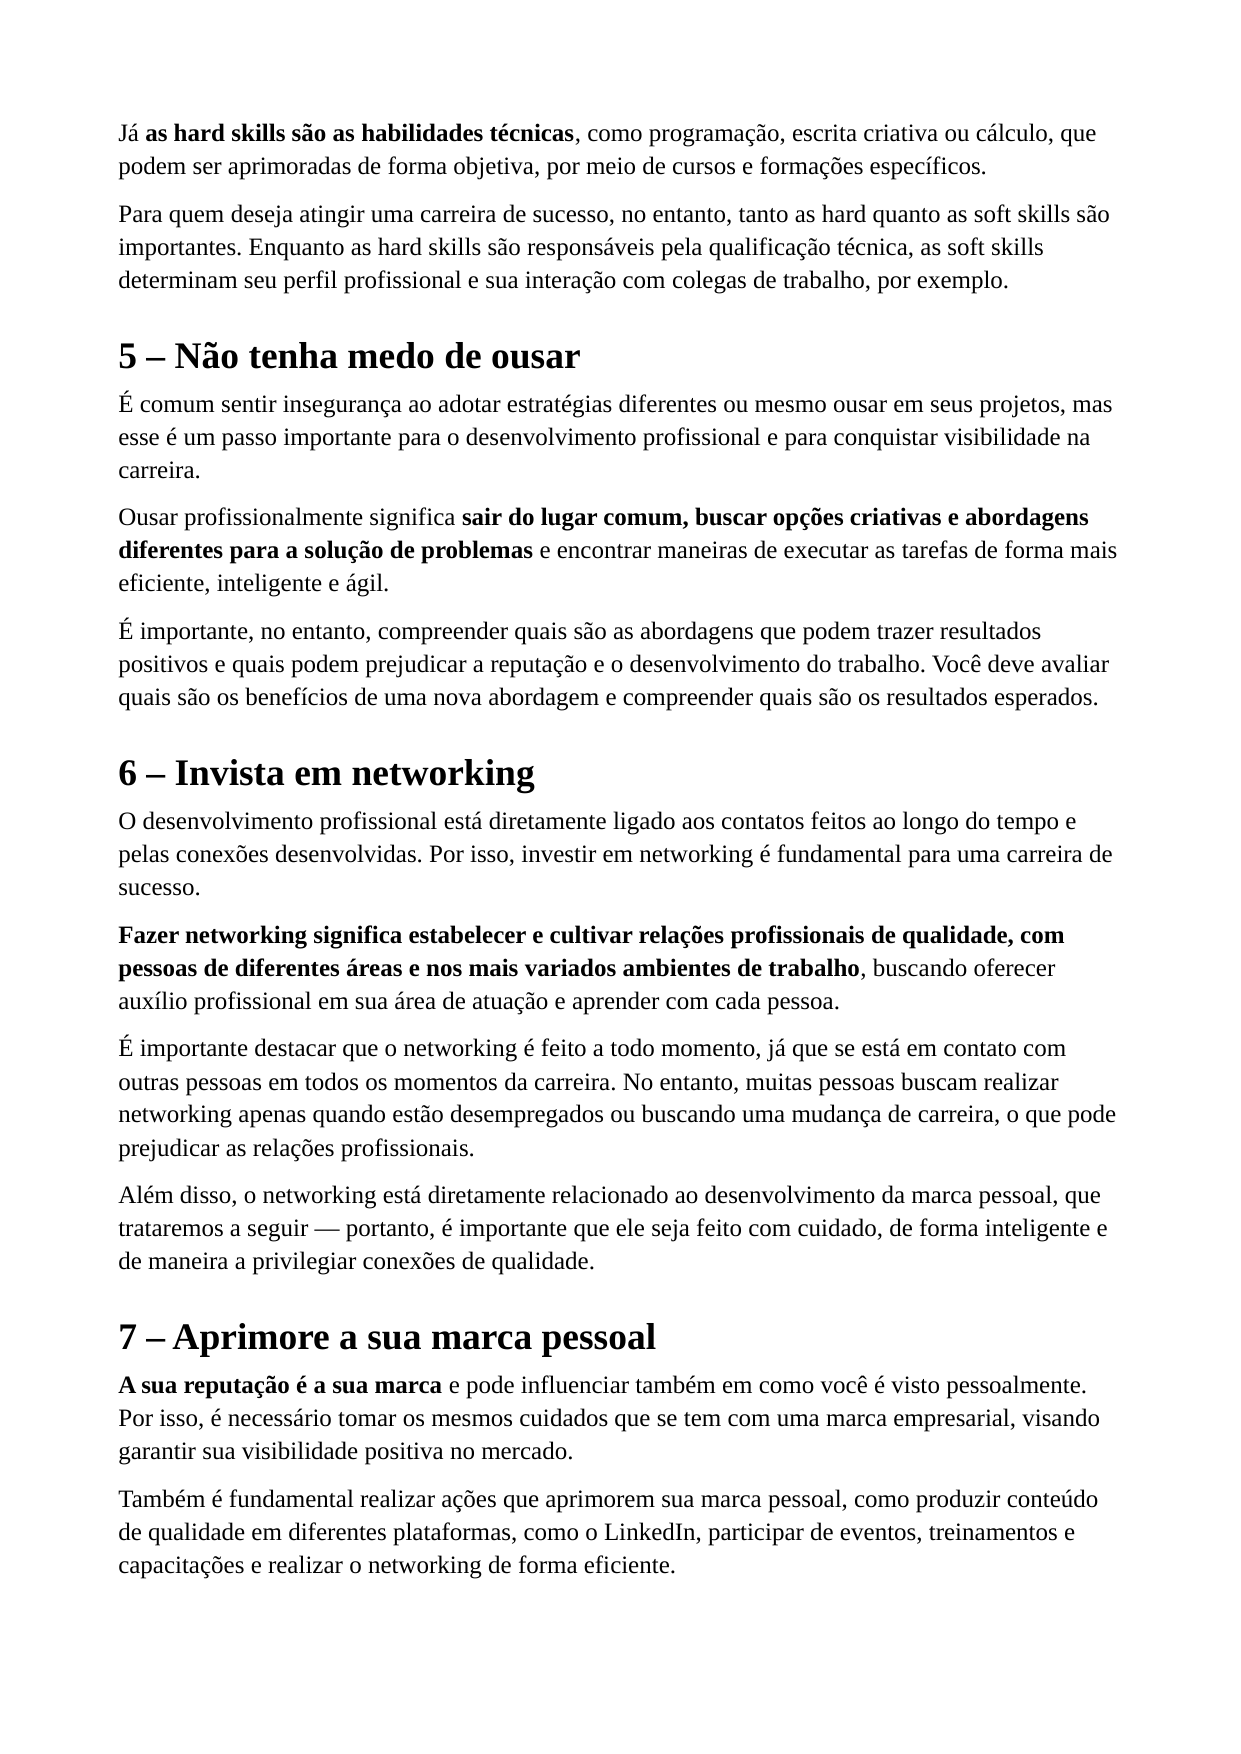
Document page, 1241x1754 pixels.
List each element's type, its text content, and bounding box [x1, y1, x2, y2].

subtitle 5 – Não tenha medo de ousar [118, 333, 1122, 376]
text É comum sentir insegurança ao adotar estratégias diferentes ou mesmo ousar em seus projetos, mas esse é um passo importante para o desenvolvimento profissional e para conquistar visibilidade na carreira. [118, 389, 1122, 484]
subtitle 7 – Aprimore a sua marca pessoal [118, 1315, 1122, 1358]
text Ousar profissionalmente significa sair do lugar comum, buscar opções criativas e abordagens diferentes para a solução de problemas e encontrar maneiras de executar as tarefas de forma mais eficiente, inteligente e ágil. [118, 502, 1122, 597]
text Para quem deseja atingir uma carreira de sucesso, no entanto, tanto as hard quanto as soft skills são importantes. Enquanto as hard skills são responsáveis pela qualificação técnica, as soft skills determinam seu perfil profissional e sua interação com colegas de trabalho, por exemplo. [118, 199, 1122, 293]
text Também é fundamental realizar ações que aprimorem sua marca pessoal, como produzir conteúdo de qualidade em diferentes plataformas, como o LinkedIn, participar de eventos, treinamentos e capacitações e realizar o networking de forma eficiente. [118, 1484, 1122, 1579]
text O desenvolvimento profissional está diretamente ligado aos contatos feitos ao longo do tempo e pelas conexões desenvolvidas. Por isso, investir em networking é fundamental para uma carreira de sucesso. [118, 806, 1122, 901]
text A sua reputação é a sua marca e pode influenciar também em como você é visto pessoalmente. Por isso, é necessário tomar os mesmos cuidados que se tem com uma marca empresarial, visando garantir sua visibilidade positiva no mercado. [118, 1370, 1122, 1465]
text É importante, no entanto, compreender quais são as abordagens que podem trazer resultados positivos e quais podem prejudicar a reputação e o desenvolvimento do trabalho. Você deve avaliar quais são os benefícios de uma nova abordagem e compreender quais são os resultados esperados. [118, 616, 1122, 711]
text Fazer networking significa estabelecer e cultivar relações profissionais de qualidade, com pessoas de diferentes áreas e nos mais variados ambientes de trabalho, buscando oferecer auxílio profissional em sua área de atuação e aprender com cada pessoa. [118, 920, 1122, 1015]
text Já as hard skills são as habilidades técnicas, como programação, escrita criativa ou cálculo, que podem ser aprimoradas de forma objetiva, por meio de cursos e formações específicos. [118, 118, 1122, 180]
subtitle 6 – Invista em networking [118, 751, 1122, 794]
text Além disso, o networking está diretamente relacionado ao desenvolvimento da marca pessoal, que trataremos a seguir — portanto, é importante que ele seja feito com cuidado, de forma inteligente e de maneira a privilegiar conexões de qualidade. [118, 1180, 1122, 1275]
text É importante destacar que o networking é feito a todo momento, já que se está em contato com outras pessoas em todos os momentos da carreira. No entanto, muitas pessoas buscam realizar networking apenas quando estão desempregados ou buscando uma mudança de carreira, o que pode prejudicar as relações profissionais. [118, 1033, 1122, 1161]
